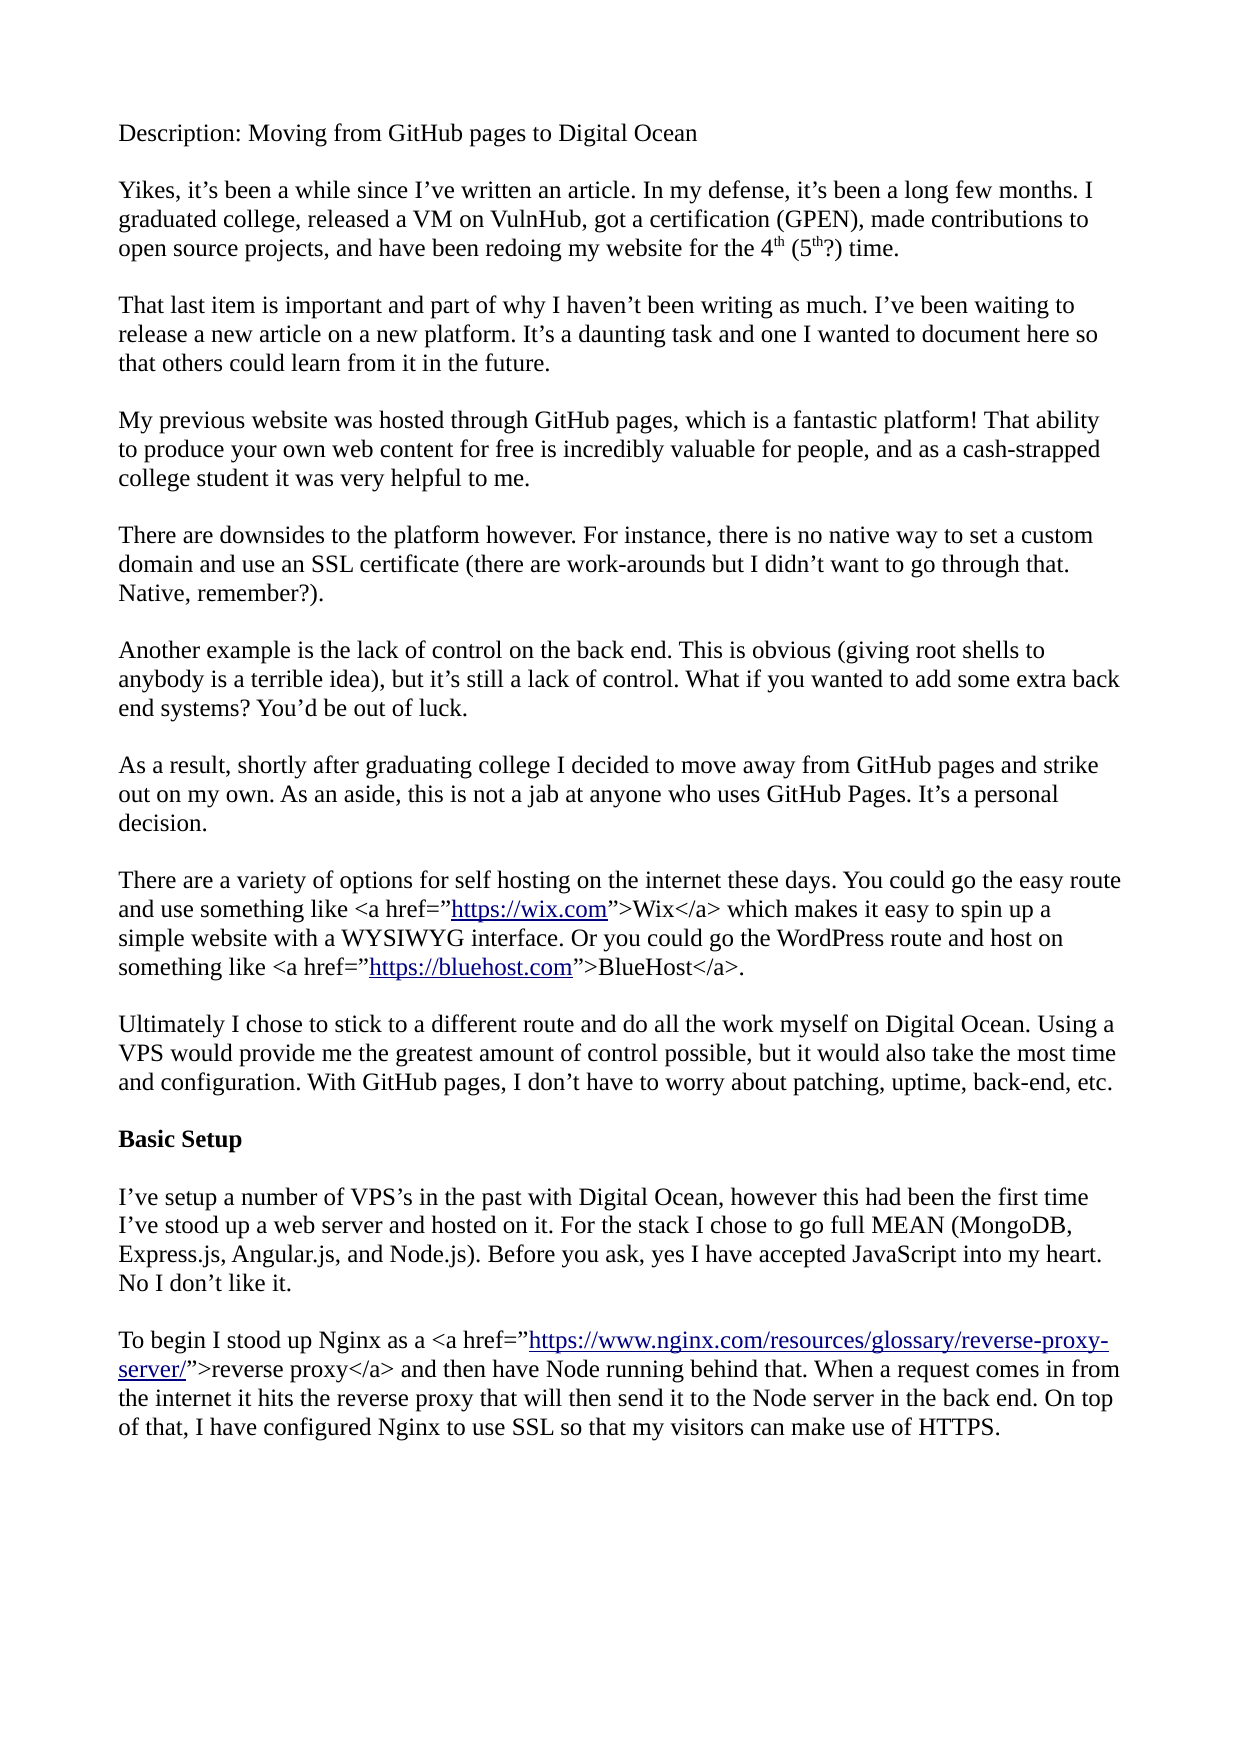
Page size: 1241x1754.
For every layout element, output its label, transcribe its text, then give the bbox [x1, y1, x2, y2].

text As a result, shortly after graduating college I decided to move away from GitHub pages and strike out on my own. As an aside, this is not a jab at anyone who uses GitHub Pages. It’s a personal decision. [118, 751, 1122, 837]
text Yikes, it’s been a while since I’ve written an article. In my defense, it’s been a long few months. I graduated college, released a VM on VulnHub, got a certification (GPEN), made contributions to open source projects, and have been redoing my website for the 4th (5th?) time. [118, 176, 1122, 262]
text Ultimately I chose to stick to a different route and do all the work myself on Digital Ocean. Using a VPS would provide me the greatest amount of control possible, but it would also take the most time and configuration. With GitHub pages, I don’t have to worry about patching, uptime, back-end, etc. [118, 1009, 1122, 1096]
text My previous website was hosted through GitHub pages, which is a fantastic platform! That ability to produce your own web content for free is incredibly valuable for people, and as a cash-strapped college student it was very helpful to me. [118, 406, 1122, 492]
text To begin I stood up Nginx as a <a href=”https://www.nginx.com/resources/glossary/reverse-proxy-server/”>reverse proxy</a> and then have Node running behind that. When a request comes in from the internet it hits the reverse proxy that will then send it to the Node server in the back end. On top of that, I have configured Nginx to use SSL so that my visitors can make use of HTTPS. [118, 1326, 1122, 1441]
text There are downsides to the platform however. For instance, there is no native way to set a custom domain and use an SSL certificate (there are work-arounds but I didn’t want to go through that. Native, remember?). [118, 521, 1122, 607]
text I’ve setup a number of VPS’s in the past with Digital Ocean, however this had been the first time I’ve stood up a web server and hosted on it. For the stack I chose to go full MEAN (MongoDB, Express.js, Angular.js, and Node.js). Before you ask, yes I have accepted JavaScript into my heart. No I don’t like it. [118, 1182, 1122, 1297]
text Description: Moving from GitHub pages to Digital Ocean [118, 118, 1122, 147]
text There are a variety of options for self hosting on the internet these days. You could go the easy route and use something like <a href=”https://wix.com”>Wix</a> which makes it easy to spin up a simple website with a WYSIWYG interface. Or you could go the WordPress route and host on something like <a href=”https://bluehost.com”>BlueHost</a>. [118, 866, 1122, 981]
text That last item is important and part of why I haven’t been writing as much. I’ve been waiting to release a new article on a new platform. It’s a daunting task and one I wanted to document here so that others could learn from it in the future. [118, 291, 1122, 377]
text Basic Setup [118, 1124, 1122, 1153]
text Another example is the lack of control on the back end. This is obvious (giving root shells to anybody is a terrible idea), but it’s still a lack of control. What if you wanted to add some extra back end systems? You’d be out of luck. [118, 636, 1122, 722]
